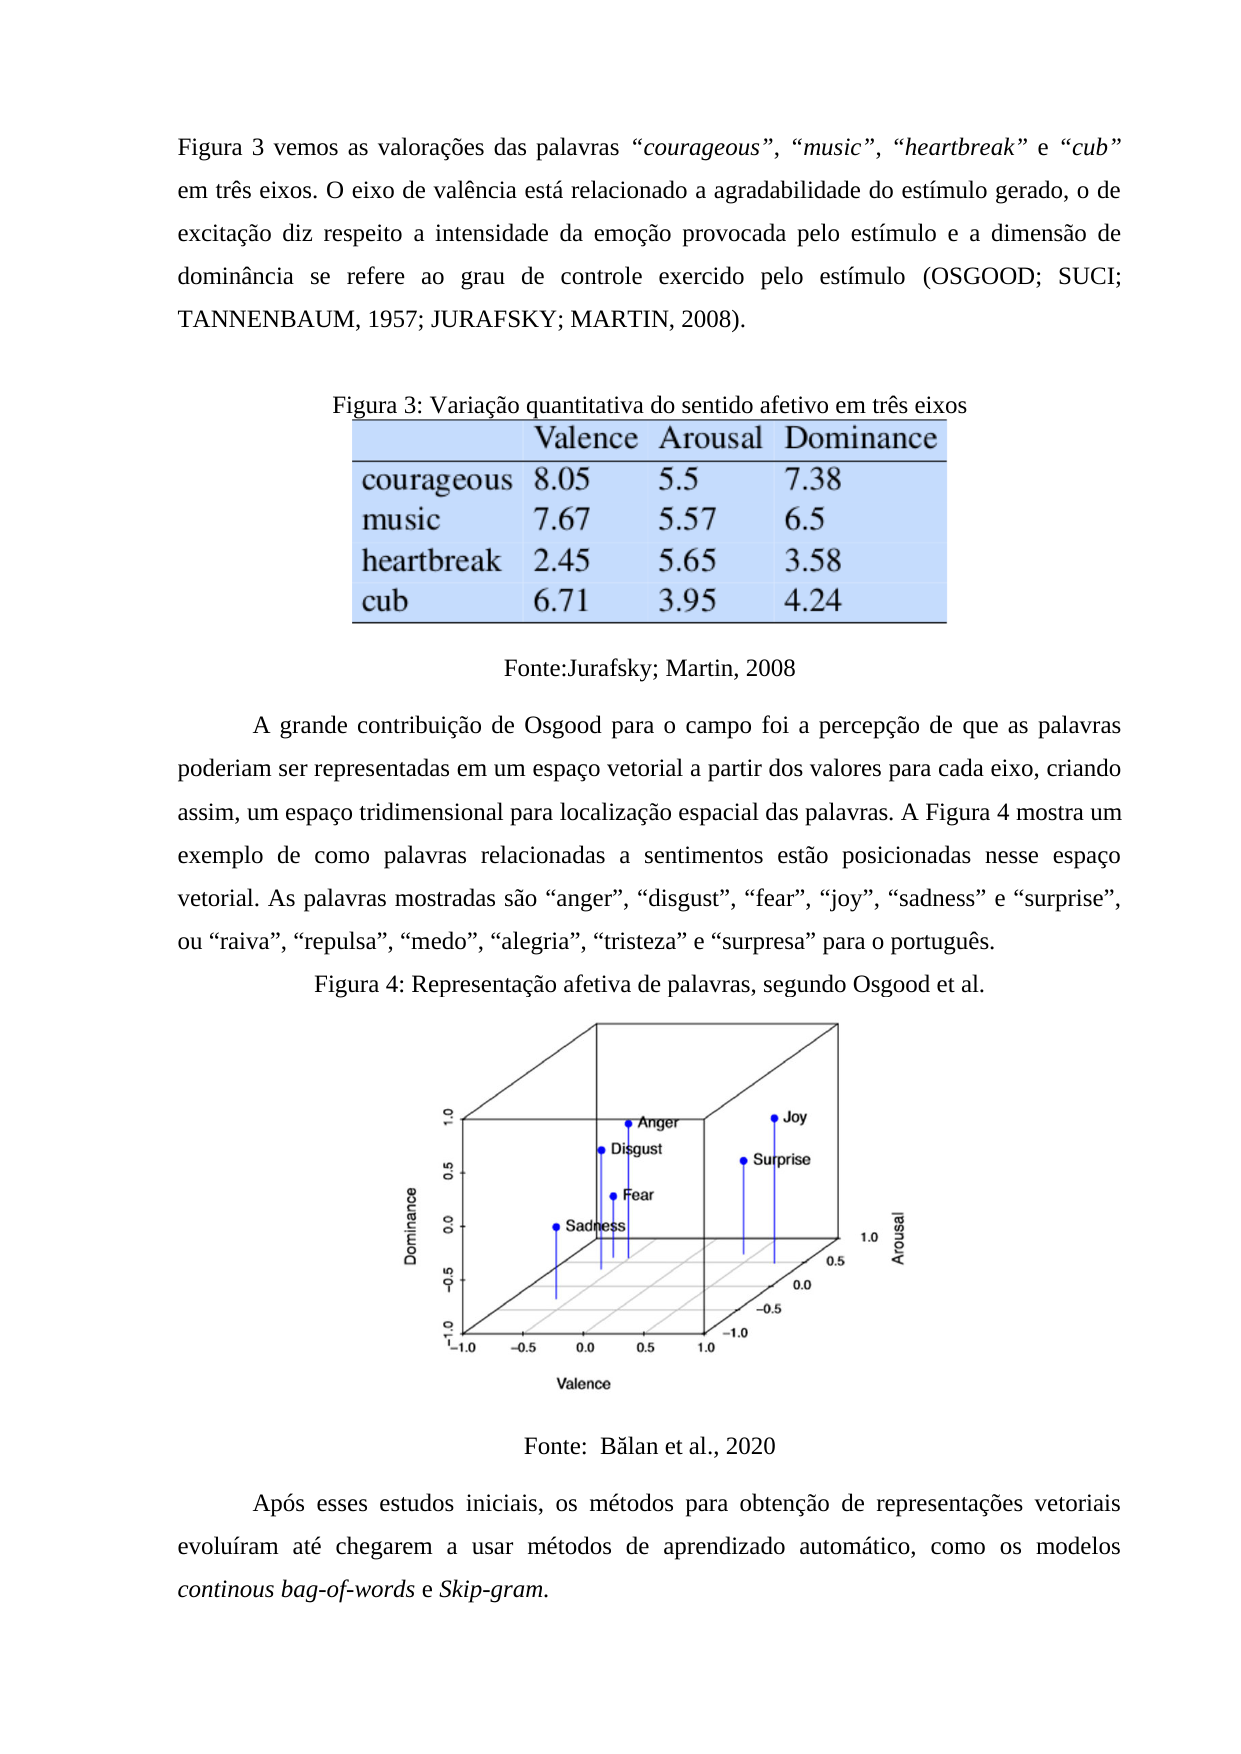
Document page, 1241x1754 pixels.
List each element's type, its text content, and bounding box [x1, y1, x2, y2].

text Fonte:Jurafsky; Martin, 2008 [177, 433, 1122, 682]
text A grande contribuição de Osgood para o campo foi a percepção de que as palavras poderiam ser representadas em um espaço vetorial a partir dos valores para cada eixo, criando assim, um espaço tridimensional para localização espacial das palavras. A Figura 4 mostra um exemplo de como palavras relacionadas a sentimentos estão posicionadas nesse espaço vetorial. As palavras mostradas são “anger”, “disgust”, “fear”, “joy”, “sadness” e “surprise”, ou “raiva”, “repulsa”, “medo”, “alegria”, “tristeza” e “surpresa” para o português. [177, 682, 1122, 955]
text Após esses estudos iniciais, os métodos para obtenção de representações vetoriais evoluíram até chegarem a usar métodos de aprendizado automático, como os modelos continous bag-of-words e Skip-gram. [177, 969, 1122, 1603]
text Figura 3 vemos as valorações das palavras “courageous”, “music”, “heartbreak” e “cub” em três eixos. O eixo de valência está relacionado a agradabilidade do estímulo gerado, o de excitação diz respeito a intensidade da emoção provocada pelo estímulo e a dimensão de dominância se refere ao grau de controle exercido pelo estímulo (OSGOOD; SUCI; TANNENBAUM, 1957; JURAFSKY; MARTIN, 2008). [177, 132, 1122, 333]
text Figura 4: Representação afetiva de palavras, segundo Osgood et al. [265, 969, 1034, 998]
picture [352, 419, 948, 625]
picture [361, 997, 938, 1402]
text Figura 3: Variação quantitativa do sentido afetivo em três eixos [177, 390, 1122, 419]
text Fonte: Bălan et al., 2020 [265, 1012, 1034, 1459]
